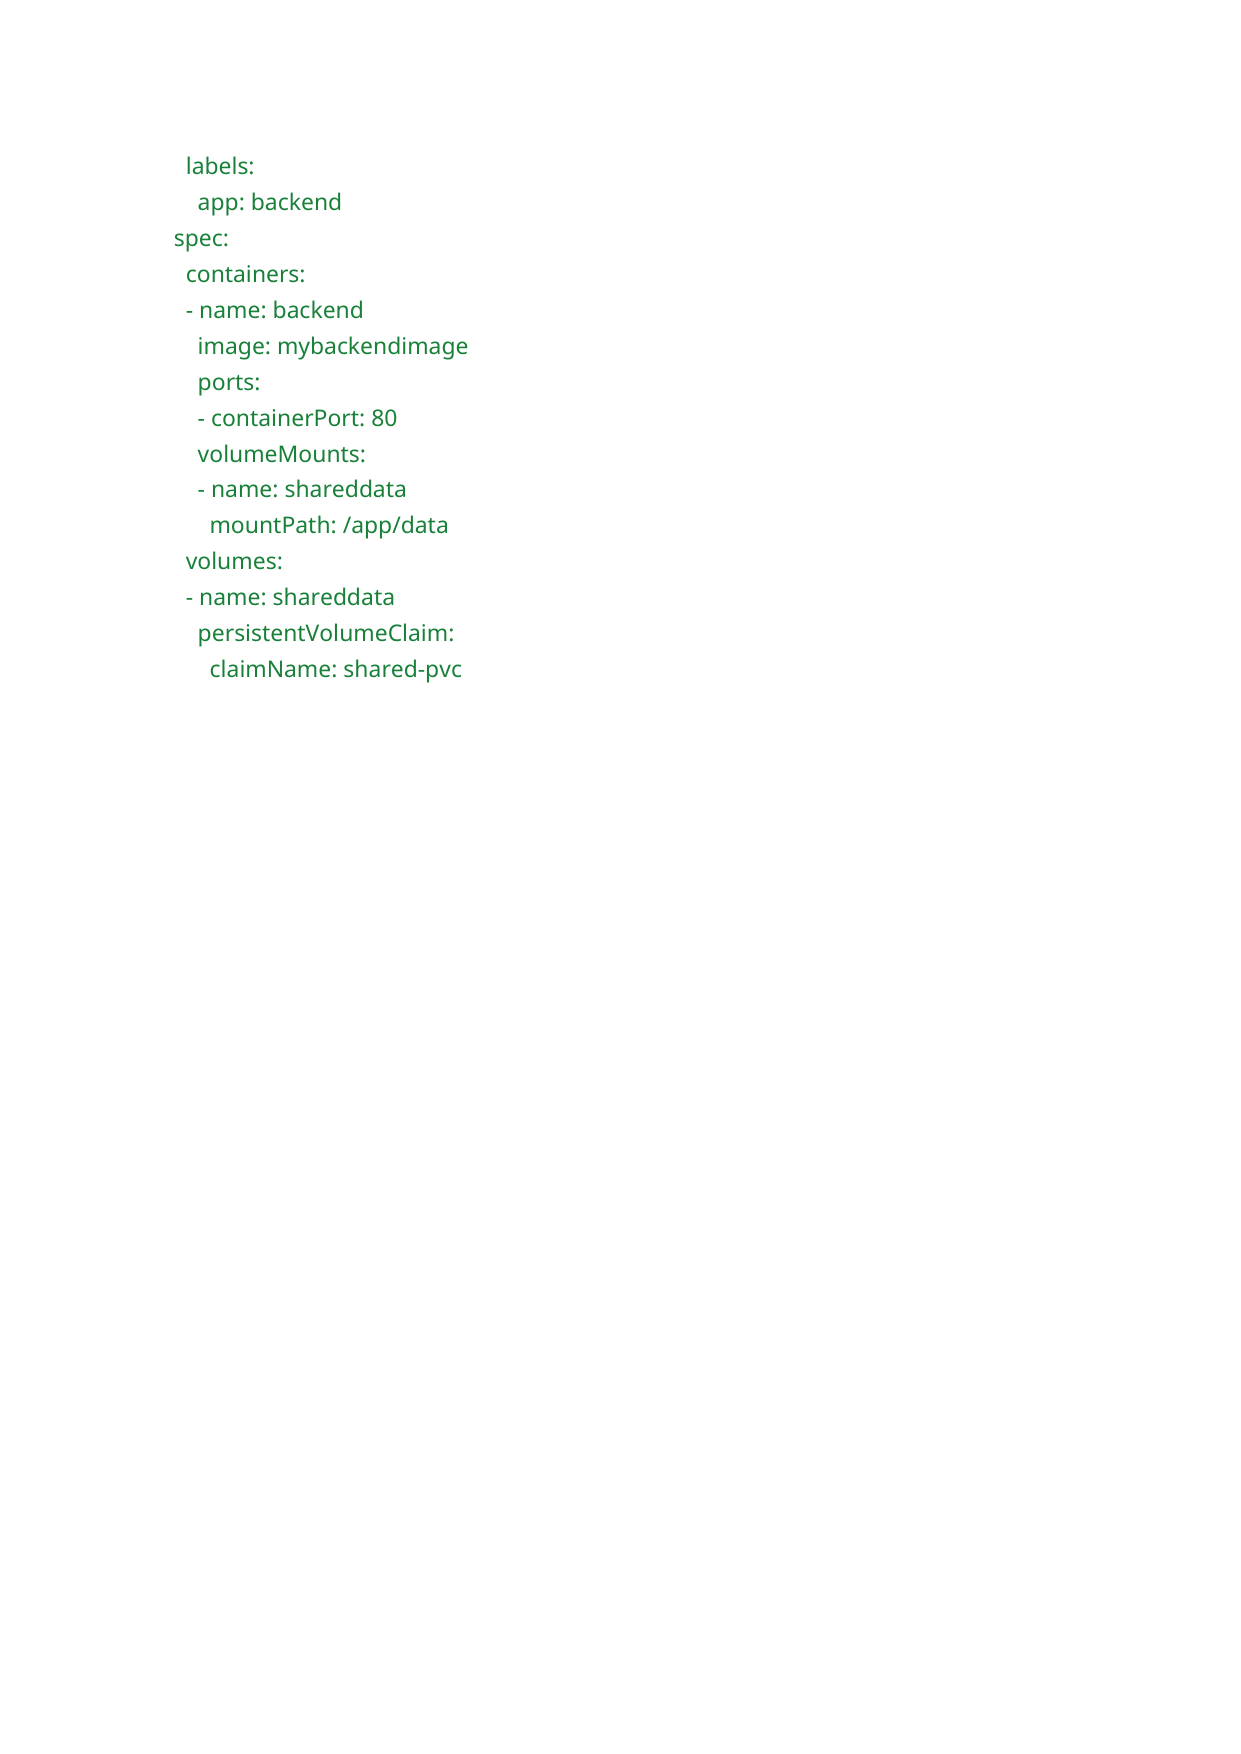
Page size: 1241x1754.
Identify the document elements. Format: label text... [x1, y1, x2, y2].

text - name: backend [150, 294, 1090, 325]
text app: backend [150, 186, 1090, 217]
text spec: [150, 222, 1090, 253]
text containers: [150, 258, 1090, 289]
text - name: shareddata [150, 473, 1090, 505]
text persistentVolumeClaim: [150, 617, 1090, 648]
text ports: [150, 366, 1090, 397]
text image: mybackendimage [150, 330, 1090, 361]
text volumeMounts: [150, 437, 1090, 469]
text - name: shareddata [150, 581, 1090, 612]
text volumes: [150, 545, 1090, 577]
text claimName: shared-pvc [150, 653, 1090, 684]
text labels: [150, 150, 1090, 181]
text - containerPort: 80 [150, 402, 1090, 433]
text mountPath: /app/data [150, 509, 1090, 541]
